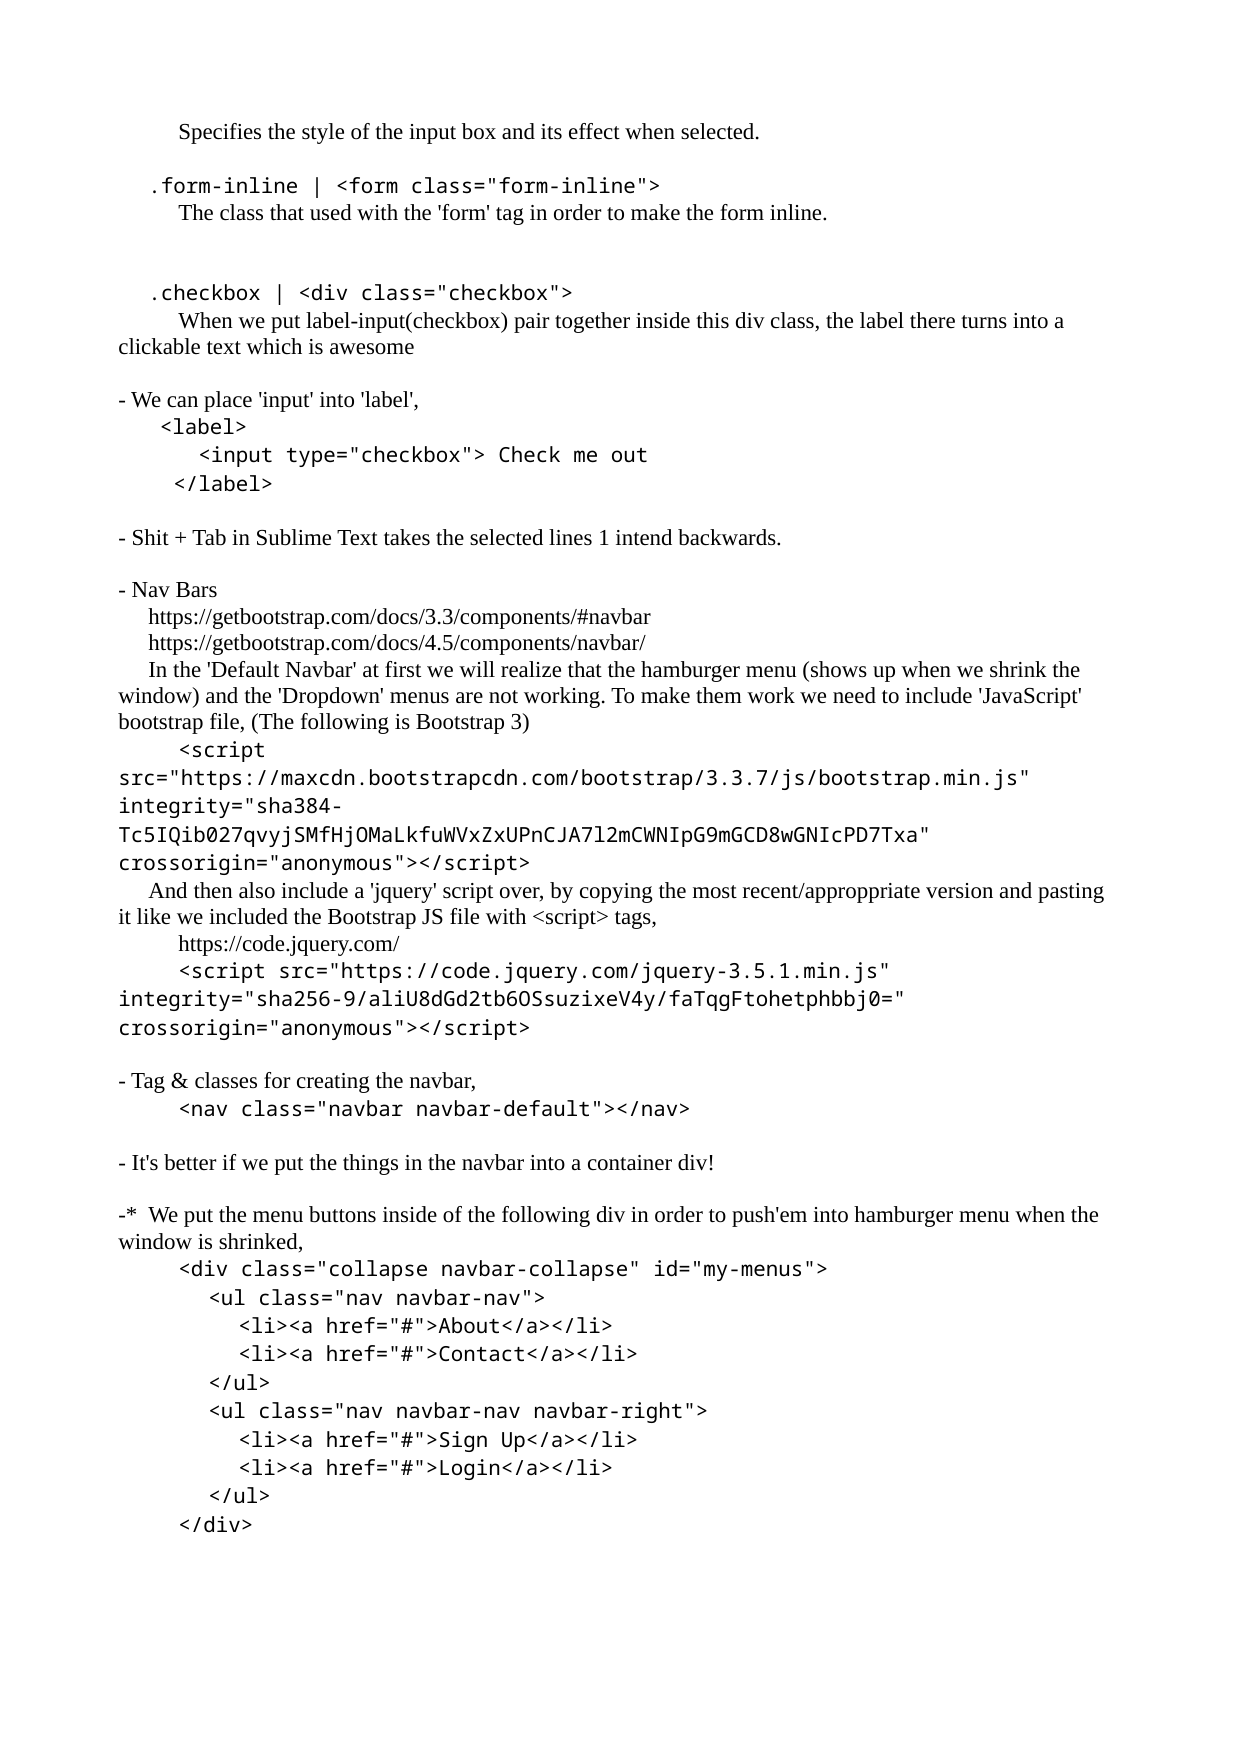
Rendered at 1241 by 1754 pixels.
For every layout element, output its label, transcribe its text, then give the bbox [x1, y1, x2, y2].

text In the 'Default Navbar' at first we will realize that the hamburger menu (shows up when we shrink the window) and the 'Dropdown' menus are not working. To make them work we need to include 'JavaScript' bootstrap file, (The following is Bootstrap 3) [118, 656, 1122, 735]
text <nav class="navbar navbar-default"></nav> [118, 1094, 1122, 1122]
text <ul class="nav navbar-nav"> [118, 1283, 1122, 1311]
text - Shit + Tab in Sublime Text takes the selected lines 1 intend backwards. [118, 524, 1122, 550]
text When we put label-input(checkbox) pair together inside this div class, the label there turns into a clickable text which is awesome [118, 307, 1122, 359]
text <script src="https://maxcdn.bootstrapcdn.com/bootstrap/3.3.7/js/bootstrap.min.js" integrity="sha384-Tc5IQib027qvyjSMfHjOMaLkfuWVxZxUPnCJA7l2mCWNIpG9mGCD8wGNIcPD7Txa" crossorigin="anonymous"></script> [118, 735, 1122, 877]
text <li><a href="#">Sign Up</a></li> [118, 1425, 1122, 1453]
text Specifies the style of the input box and its effect when selected. [118, 118, 1122, 144]
text - We can place 'input' into 'label', [118, 386, 1122, 412]
text </ul> [118, 1368, 1122, 1396]
text <li><a href="#">About</a></li> [118, 1311, 1122, 1339]
text - Nav Bars [118, 577, 1122, 603]
text .form-inline | <form class="form-inline"> [118, 171, 1122, 199]
text - Tag & classes for creating the navbar, [118, 1068, 1122, 1094]
text -* We put the menu buttons inside of the following div in order to push'em into hamburger menu when the window is shrinked, [118, 1201, 1122, 1254]
text The class that used with the 'form' tag in order to make the form inline. [118, 199, 1122, 226]
text </ul> [118, 1482, 1122, 1510]
text <ul class="nav navbar-nav navbar-right"> [118, 1396, 1122, 1425]
text <li><a href="#">Login</a></li> [118, 1453, 1122, 1482]
text And then also include a 'jquery' script over, by copying the most recent/approppriate version and pasting it like we included the Bootstrap JS file with <script> tags, [118, 877, 1122, 929]
text - It's better if we put the things in the navbar into a container div! [118, 1149, 1122, 1175]
text </div> [118, 1510, 1122, 1538]
text <script src="https://code.jquery.com/jquery-3.5.1.min.js" integrity="sha256-9/aliU8dGd2tb6OSsuzixeV4y/faTqgFtohetphbbj0=" crossorigin="anonymous"></script> [118, 956, 1122, 1041]
text .checkbox | <div class="checkbox"> [118, 278, 1122, 307]
text https://getbootstrap.com/docs/4.5/components/navbar/ [118, 629, 1122, 656]
text https://code.jquery.com/ [118, 929, 1122, 956]
text <div class="collapse navbar-collapse" id="my-menus"> [118, 1254, 1122, 1283]
text <li><a href="#">Contact</a></li> [118, 1339, 1122, 1368]
text <input type="checkbox"> Check me out [118, 441, 1122, 469]
text </label> [118, 469, 1122, 497]
text https://getbootstrap.com/docs/3.3/components/#navbar [118, 603, 1122, 629]
text <label> [118, 412, 1122, 441]
